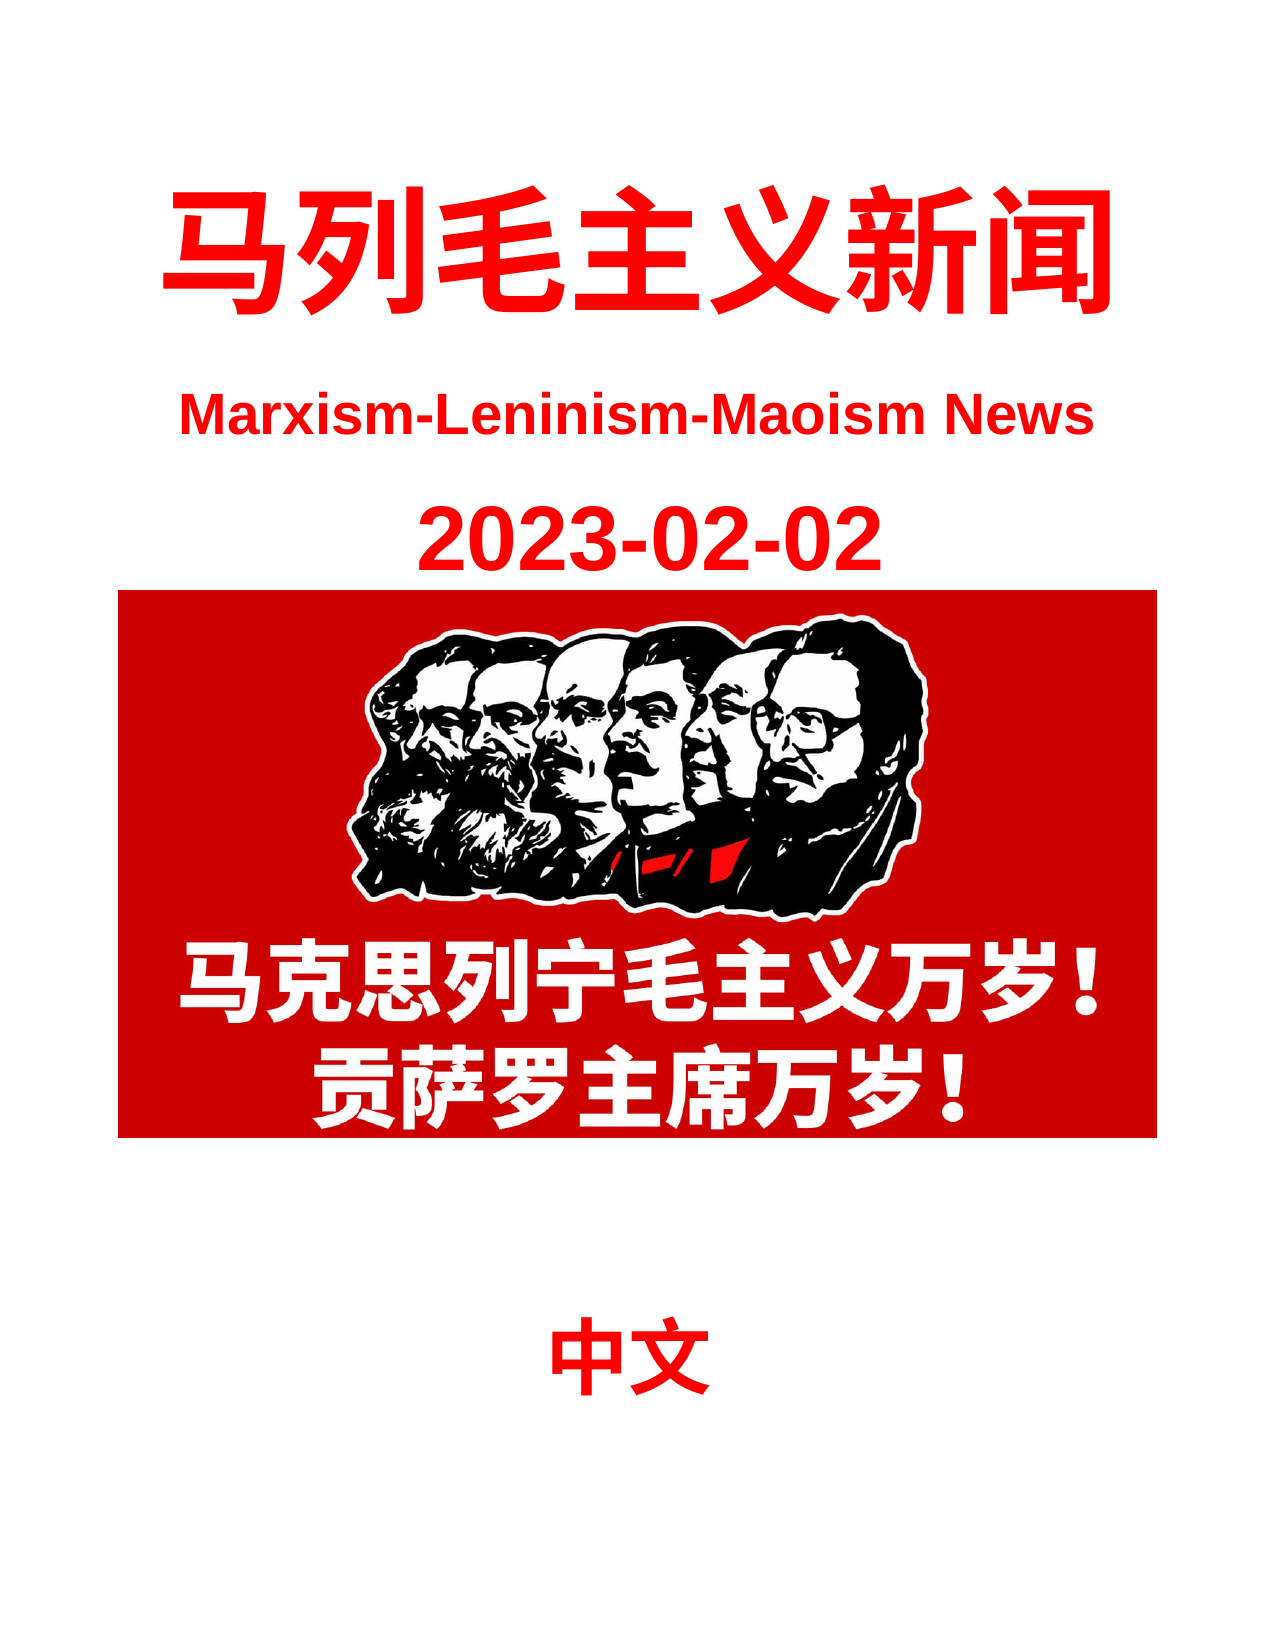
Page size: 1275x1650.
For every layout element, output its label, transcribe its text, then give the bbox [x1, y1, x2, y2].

subtitle 2023-02-02 [118, 484, 1157, 590]
picture [118, 590, 1157, 1138]
subtitle 中文 [118, 1292, 1157, 1413]
subtitle 马列毛主义新闻 [118, 143, 1157, 342]
subtitle Marxism-Leninism-Maoism News [118, 380, 1157, 447]
